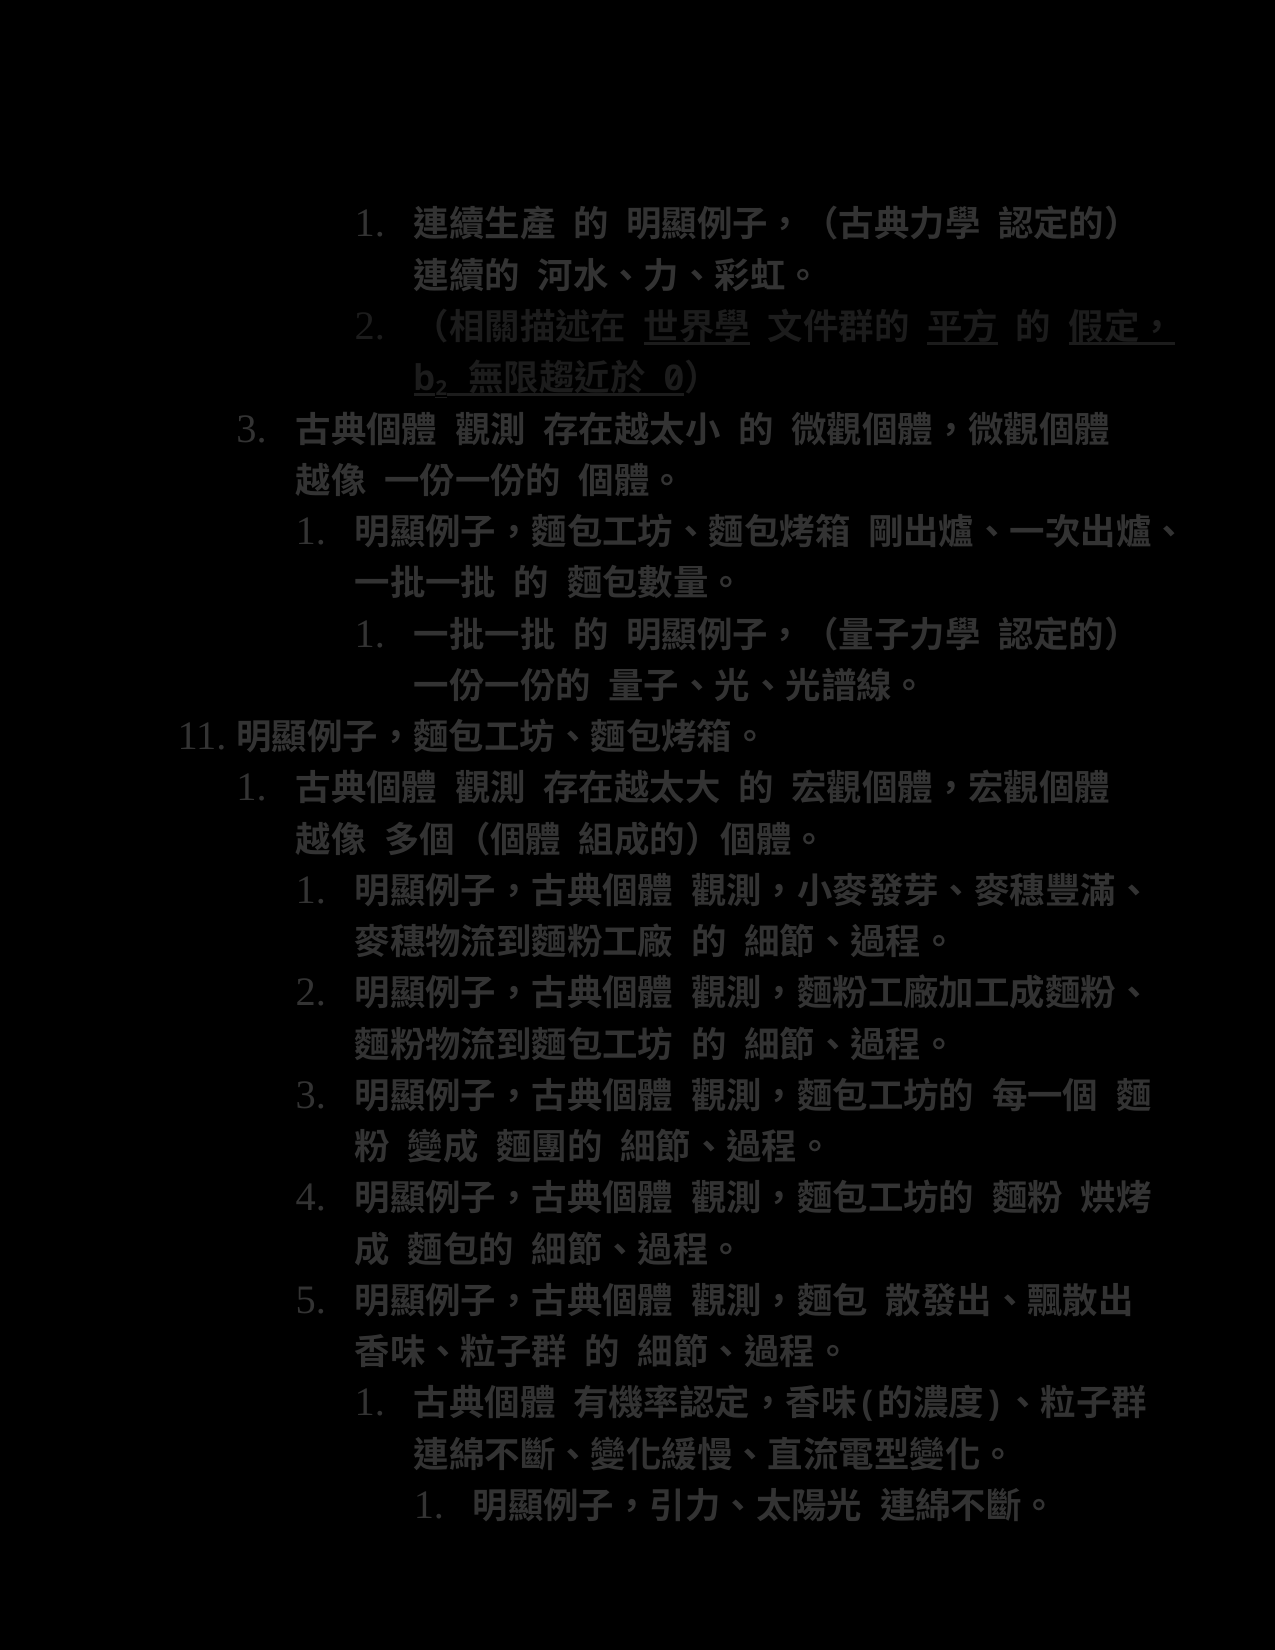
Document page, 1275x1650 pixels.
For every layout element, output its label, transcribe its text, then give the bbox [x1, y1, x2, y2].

list 明顯例子，麵包工坊、麵包烤箱 剛出爐、一次出爐、一批一批 的 麵包數量。 [295, 503, 1157, 606]
list 明顯例子，引力、太陽光 連綿不斷。 [413, 1477, 1157, 1528]
list 一批一批 的 明顯例子，（量子力學 認定的）一份一份的 量子、光、光譜線。 [354, 606, 1157, 708]
list 明顯例子，古典個體 觀測，麵粉工廠加工成麵粉、麵粉物流到麵包工坊 的 細節、過程。 [295, 965, 1157, 1067]
list 古典個體 觀測 存在越太小 的 微觀個體，微觀個體 越像 一份一份的 個體。 [236, 401, 1157, 503]
list 明顯例子，麵包工坊、麵包烤箱。 [177, 708, 1157, 760]
list 明顯例子，古典個體 觀測，麵包工坊的 每一個 麵粉 變成 麵團的 細節、過程。 [295, 1067, 1157, 1170]
list 明顯例子，古典個體 觀測，麵包 散發出、飄散出 香味、粒子群 的 細節、過程。 [295, 1272, 1157, 1375]
list 古典個體 有機率認定，香味(的濃度)、粒子群 連綿不斷、變化緩慢、直流電型變化。 [354, 1375, 1157, 1477]
list 古典個體 觀測 存在越太大 的 宏觀個體，宏觀個體 越像 多個（個體 組成的）個體。 [236, 760, 1157, 862]
list 明顯例子，古典個體 觀測，小麥發芽、麥穗豐滿、麥穗物流到麵粉工廠 的 細節、過程。 [295, 862, 1157, 965]
list 連續生產 的 明顯例子，（古典力學 認定的）連續的 河水、力、彩虹。 [354, 196, 1157, 298]
list （相關描述在 世界學 文件群的 平方 的 假定，b2 無限趨近於 0） [354, 298, 1157, 401]
list 明顯例子，古典個體 觀測，麵包工坊的 麵粉 烘烤成 麵包的 細節、過程。 [295, 1170, 1157, 1272]
